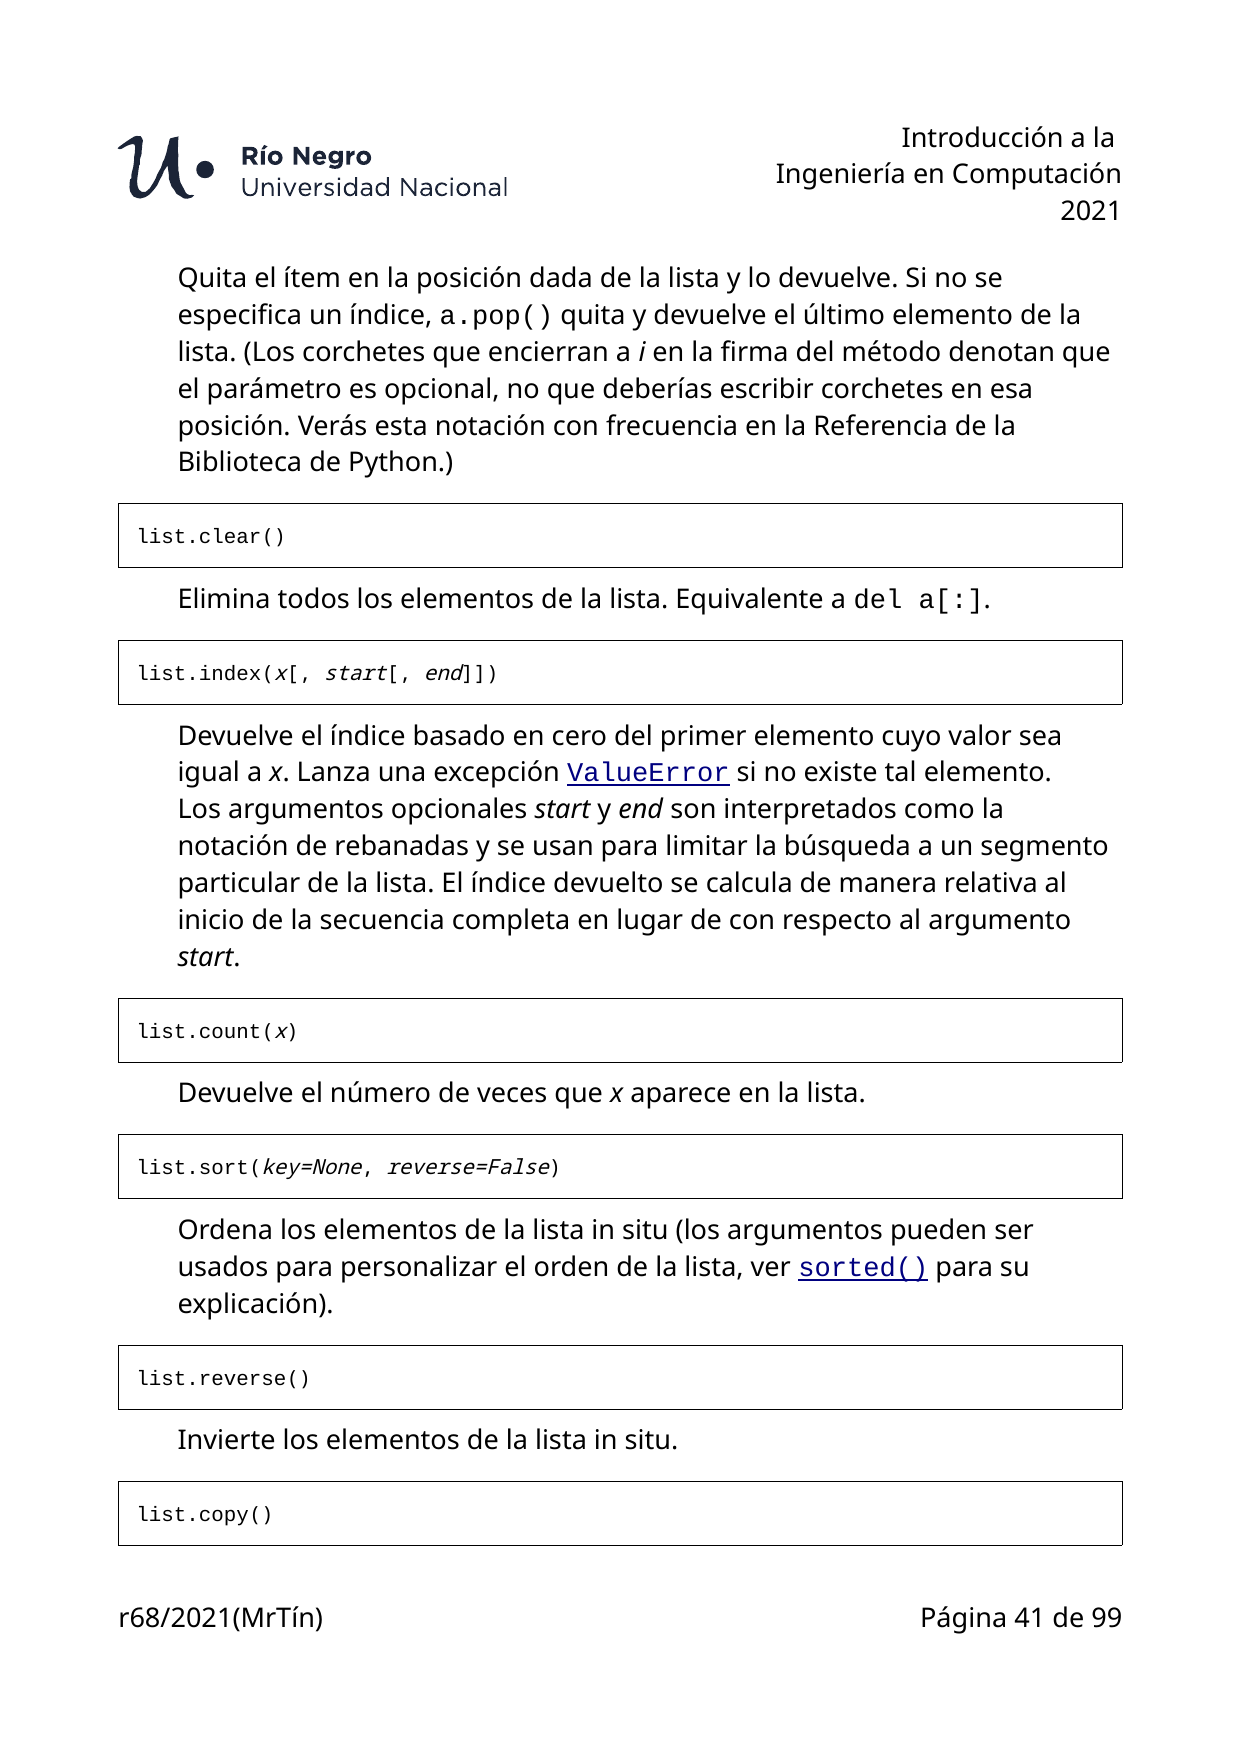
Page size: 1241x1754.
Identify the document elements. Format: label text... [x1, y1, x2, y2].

text list.sort(key=None, reverse=False) [119, 1135, 1122, 1198]
text list.copy() [119, 1482, 1122, 1545]
list Quita el ítem en la posición dada de la lista y lo devuelve. Si no se especifica un índice, a.pop() quita y devuelve el último elemento de la lista. (Los corchetes que encierran a i en la firma del método denotan que el parámetro es opcional, no que deberías escribir corchetes en esa posición. Verás esta notación con frecuencia en la Referencia de la Biblioteca de Python.) [177, 258, 1122, 480]
text list.reverse() [119, 1346, 1122, 1409]
text list.clear() [119, 504, 1122, 567]
list Los argumentos opcionales start y end son interpretados como la notación de rebanadas y se usan para limitar la búsqueda a un segmento particular de la lista. El índice devuelto se calcula de manera relativa al inicio de la secuencia completa en lugar de con respecto al argumento start. [177, 790, 1122, 974]
list Devuelve el índice basado en cero del primer elemento cuyo valor sea igual a x. Lanza una excepción ValueError si no existe tal elemento. [177, 716, 1122, 790]
list Elimina todos los elementos de la lista. Equivalente a del a[:]. [177, 579, 1122, 616]
text list.index(x[, start[, end]]) [119, 641, 1122, 704]
list Ordena los elementos de la lista in situ (los argumentos pueden ser usados para personalizar el orden de la lista, ver sorted() para su explicación). [177, 1210, 1122, 1321]
text list.count(x) [119, 999, 1122, 1062]
list Devuelve el número de veces que x aparece en la lista. [177, 1074, 1122, 1111]
list Invierte los elementos de la lista in situ. [177, 1421, 1122, 1458]
